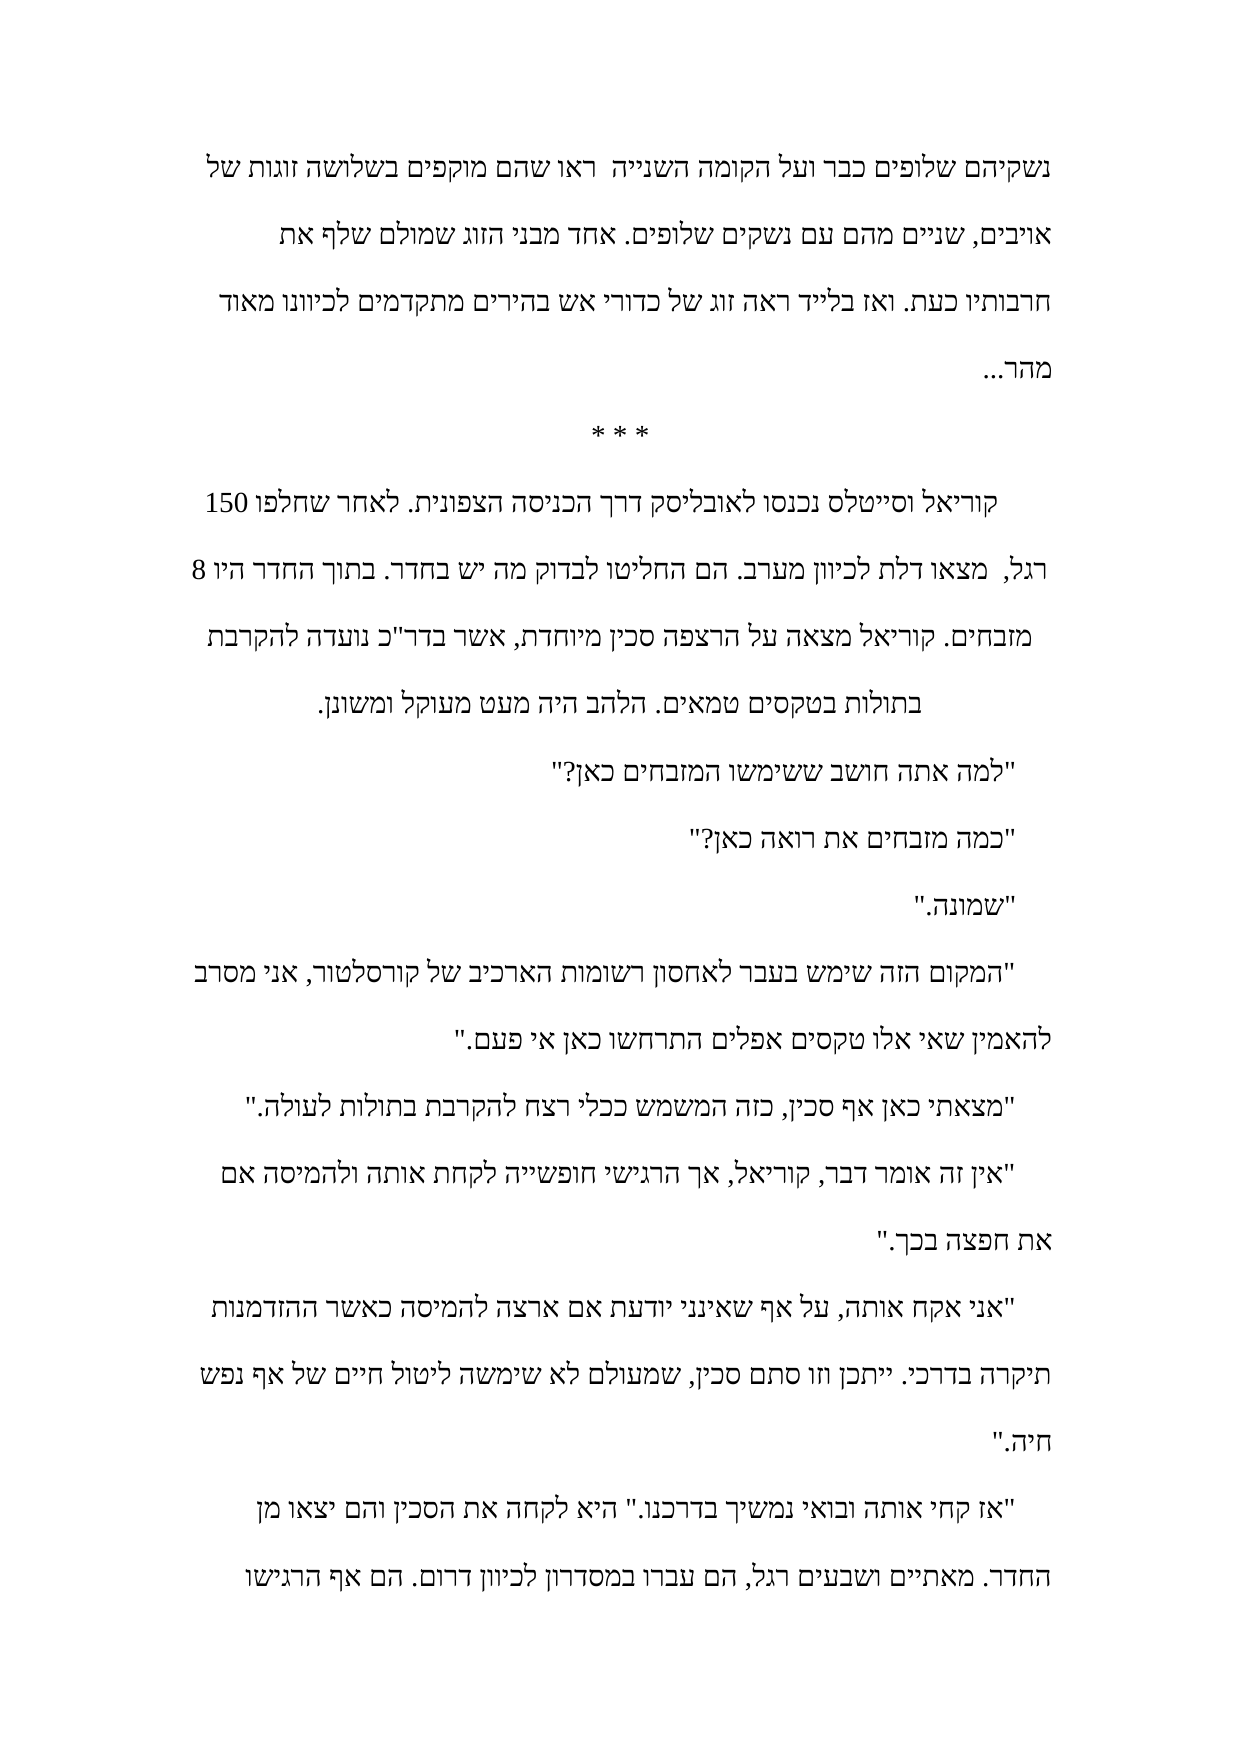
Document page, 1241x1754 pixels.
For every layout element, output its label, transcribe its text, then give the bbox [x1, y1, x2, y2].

text "מצאתי כאן אף סכין, כזה המשמש ככלי רצח להקרבת בתולות לעולה." [187, 1089, 1053, 1123]
text "אין זה אומר דבר, קוריאל, אך הרגישי חופשייה לקחת אותה ולהמיסה אם את חפצה בכך." [187, 1156, 1053, 1257]
text "למה אתה חושב ששימשו המזבחים כאן?" [187, 754, 1053, 787]
text * * * [187, 418, 1053, 452]
text "אז קחי אותה ובואי נמשיך בדרכנו." היא לקחה את הסכין והם יצאו מן החדר. מאתיים ושבעים רגל, הם עברו במסדרון לכיוון דרום. הם אף הרגישו שהדרך לוקחת אותם יותר ויותר למטה. אז הם פנו לכיוון מזרח. לאחר 240 רגל, הגיעו לצומת דרכים. הם לקחו את הפנייה לכיוון צפון, אשר הובילה אותם דרך מעבר צר. מאה וחמישים רגל לאחר מכן, המעבר שינה כיוונו למזרח שוב. תשעים רגל לכיוון מזרח והם הגיעו לדרך ללא מוצא עם ארגז אוצר. קוריאל ניסתה לפתוח אותו, אך כאשר לבסוף הצליחה, הסתבר היה שזהו יצור חקיין. הוא הרימה לאוויר במהירות והתכוון לטורפה. סייטלס שלף את קשתו, וכיוון חץ לאחת מעיניו של היצור אך הרגיש שהן עצומות אז הוא בעט בו לערך במקום שבו היו אמורות להימצא עיניו של היצור. לאחר שעבר רגע קל, פתח היצור את עיניו רק כדי לראות חץ המפלח את דרכו אל רקמות מוחו. קוריאל נפלה בעוצמה על הרצפה. [187, 1492, 1053, 1592]
text "המקום הזה שימש בעבר לאחסון רשומות הארכיב של קורסלטור, אני מסרב להאמין שאי אלו טקסים אפלים התרחשו כאן אי פעם." [187, 955, 1053, 1056]
text "שמונה." [187, 888, 1053, 921]
text "אני אקח אותה, על אף שאינני יודעת אם ארצה להמיסה כאשר ההזדמנות תיקרה בדרכי. ייתכן וזו סתם סכין, שמעולם לא שימשה ליטול חיים של אף נפש חיה." [187, 1290, 1053, 1458]
text "הריגה נאה, בלייד, כעת בוא נצא מכאן." אמר באנג'ו. הם עברו 30 רגל כדי לצאת מהחדר. לאחר שהעמיקו 210 רגל במסדרון לכיוון דרום-מערב, הגיעו לגרם מדרגות ספיראלי. באנג'ו לקח לפיד מאחד הקירות בגלל שהוא ראה שהקומה העליונה חשוכה יותר מזו שנמצאו בה כעת. הם התקדמו למעלה עם נשקיהם שלופים כבר ועל הקומה השנייה ראו שהם מוקפים בשלושה זוגות של אויבים, שניים מהם עם נשקים שלופים. אחד מבני הזוג שמולם שלף את חרבותיו כעת. ואז בלייד ראה זוג של כדורי אש בהירים מתקדמים לכיוונו מאוד מהר... [187, 150, 1053, 385]
text קוריאל וסייטלס נכנסו לאובליסק דרך הכניסה הצפונית. לאחר שחלפו 150 רגל, מצאו דלת לכיוון מערב. הם החליטו לבדוק מה יש בחדר. בתוך החדר היו 8 מזבחים. קוריאל מצאה על הרצפה סכין מיוחדת, אשר בדר"כ נועדה להקרבת בתולות בטקסים טמאים. הלהב היה מעט מעוקל ומשונן. [187, 485, 1053, 720]
text "כמה מזבחים את רואה כאן?" [187, 821, 1053, 854]
